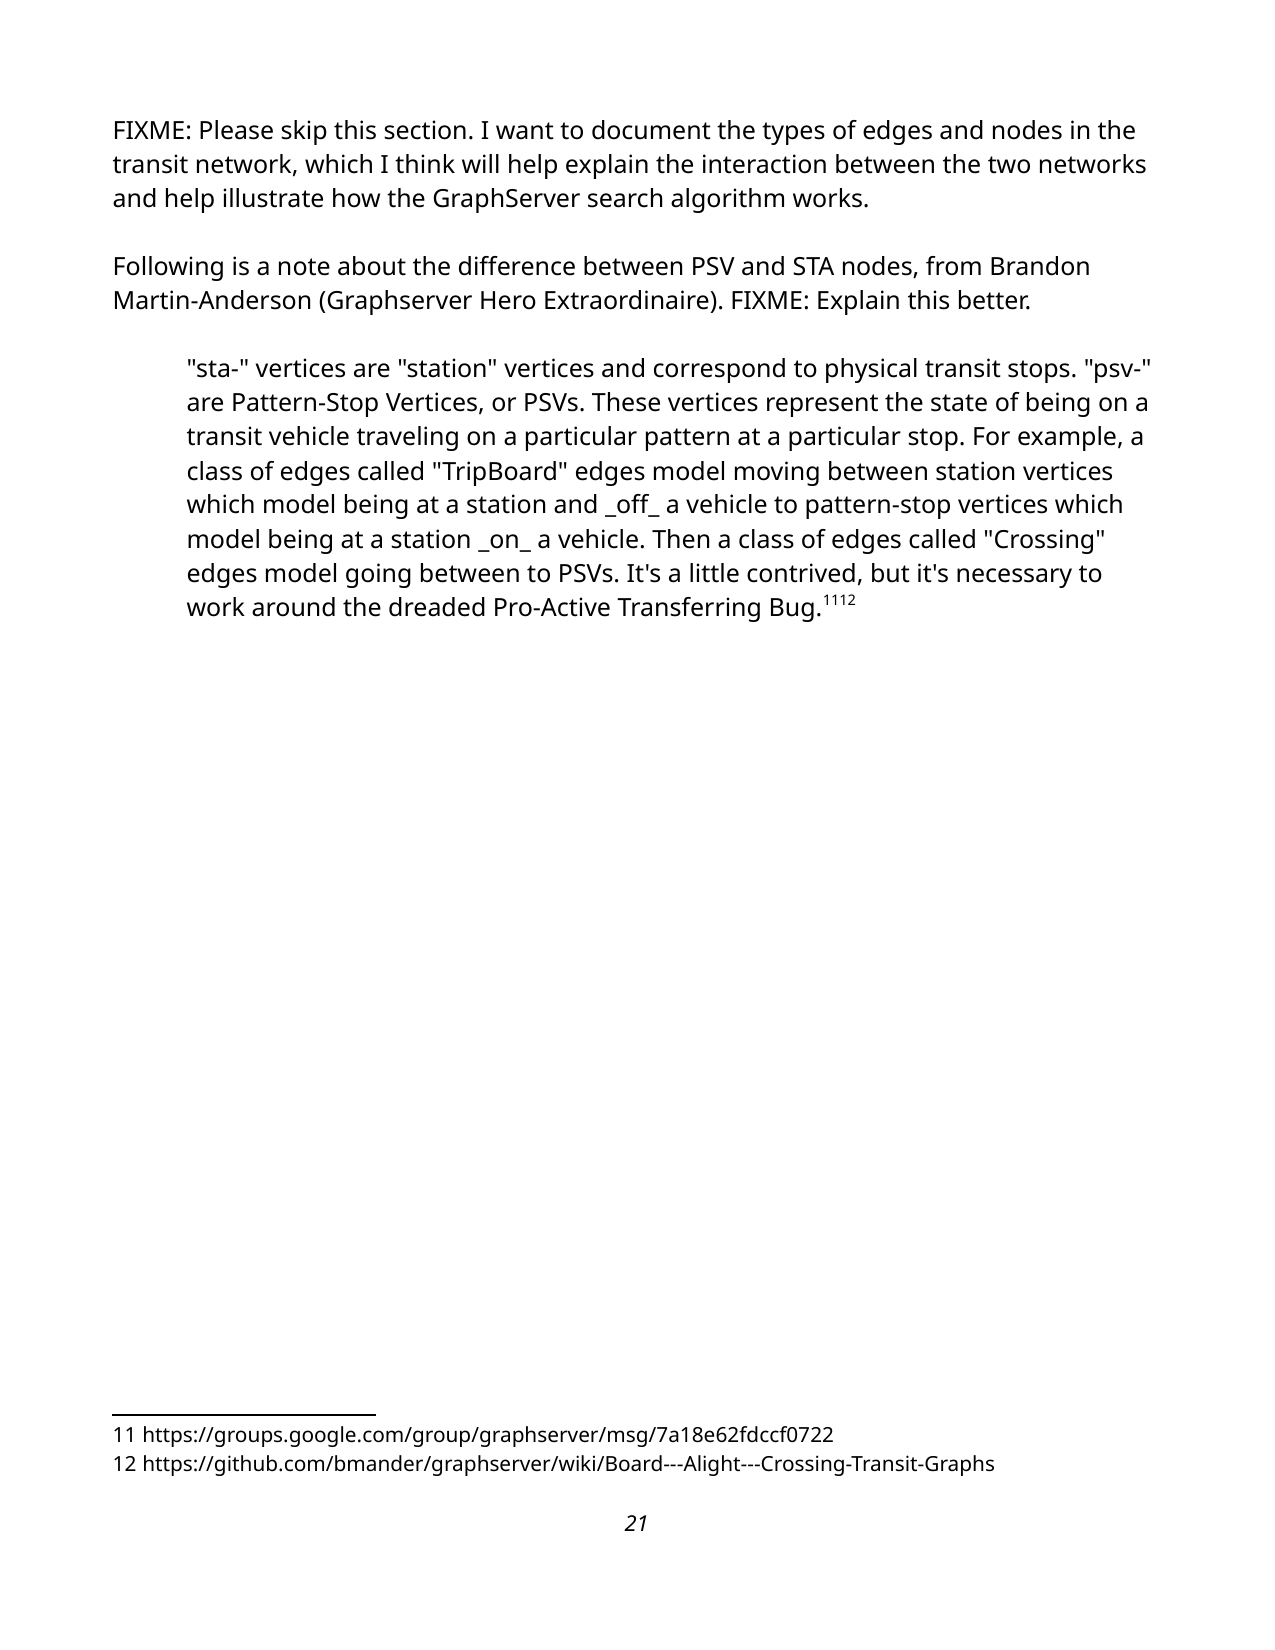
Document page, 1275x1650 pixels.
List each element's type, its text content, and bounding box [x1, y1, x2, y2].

text https://groups.google.com/group/graphserver/msg/7a18e62fdccf0722 [112, 1421, 1162, 1449]
text "sta-" vertices are "station" vertices and correspond to physical transit stops. "psv-" are Pattern-Stop Vertices, or PSVs. These vertices represent the state of being on a transit vehicle traveling on a particular pattern at a particular stop. For example, a class of edges called "TripBoard" edges model moving between station vertices which model being at a station and _off_ a vehicle to pattern-stop vertices which model being at a station _on_ a vehicle. Then a class of edges called "Crossing" edges model going between to PSVs. It's a little contrived, but it's necessary to work around the dreaded Pro-Active Transferring Bug. [186, 351, 1162, 623]
text Following is a note about the difference between PSV and STA nodes, from Brandon Martin-Anderson (Graphserver Hero Extraordinaire). FIXME: Explain this better. [112, 249, 1162, 317]
text FIXME: Please skip this section. I want to document the types of edges and nodes in the transit network, which I think will help explain the interaction between the two networks and help illustrate how the GraphServer search algorithm works. [112, 112, 1162, 215]
text https://github.com/bmander/graphserver/wiki/Board---Alight---Crossing-Transit-Graphs [112, 1449, 1162, 1477]
